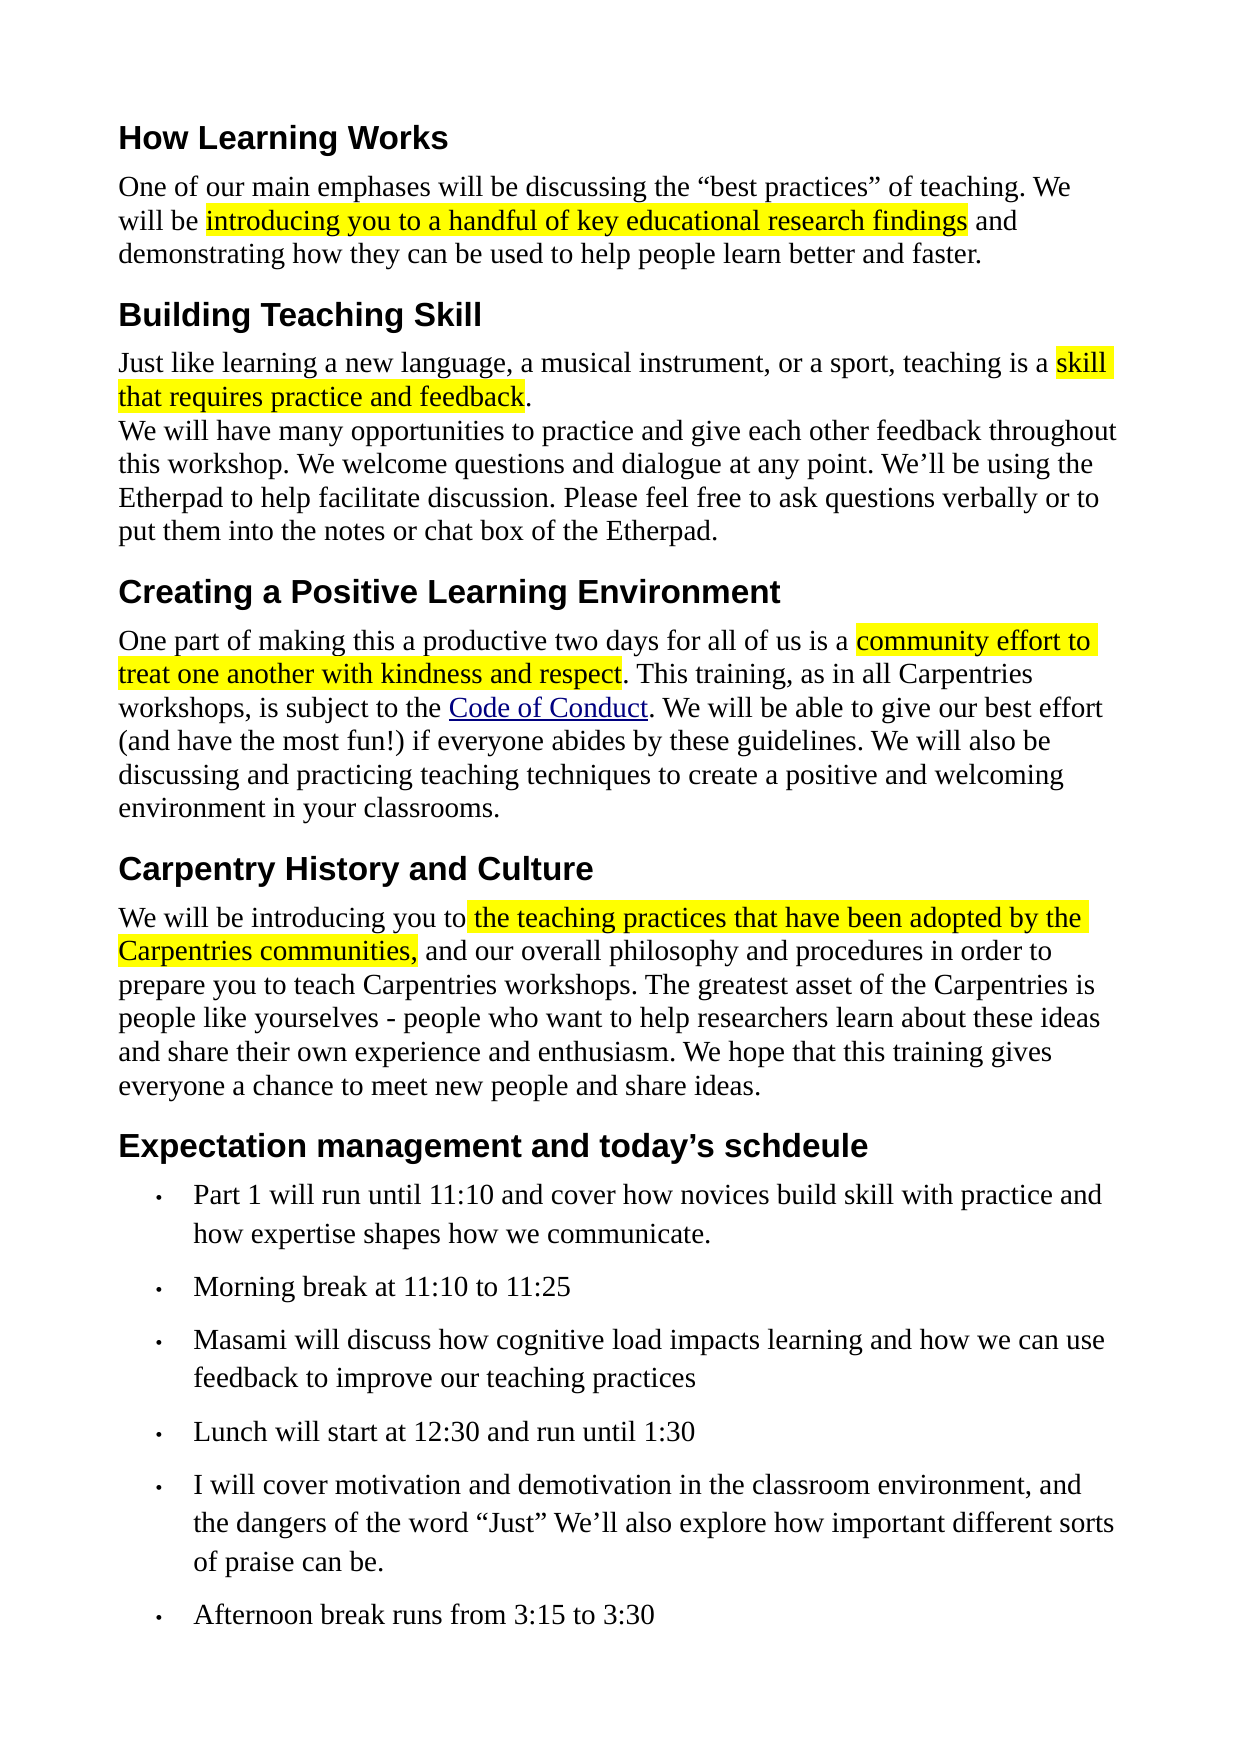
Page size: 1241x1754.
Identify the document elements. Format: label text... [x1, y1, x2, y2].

text One of our main emphases will be discussing the “best practices” of teaching. We will be introducing you to a handful of key educational research findings and demonstrating how they can be used to help people learn better and faster. [118, 169, 1122, 270]
text Just like learning a new language, a musical instrument, or a sport, teaching is a skill that requires practice and feedback. We will have many opportunities to practice and give each other feedback throughout this workshop. We welcome questions and dialogue at any point. We’ll be using the Etherpad to help facilitate discussion. Please feel free to ask questions verbally or to put them into the notes or chat box of the Etherpad. [118, 346, 1122, 547]
subtitle Building Teaching Skill [118, 295, 1122, 333]
list Masami will discuss how cognitive load impacts learning and how we can use feedback to improve our teaching practices [156, 1322, 1122, 1394]
list Morning break at 11:10 to 11:25 [156, 1269, 1122, 1302]
list Part 1 will run until 11:10 and cover how novices build skill with practice and how expertise shapes how we communicate. [156, 1177, 1122, 1249]
subtitle How Learning Works [118, 118, 1122, 157]
list Afternoon break runs from 3:15 to 3:30 [156, 1597, 1122, 1631]
list I will cover motivation and demotivation in the classroom environment, and the dangers of the word “Just” We’ll also explore how important different sorts of praise can be. [156, 1467, 1122, 1577]
subtitle Creating a Positive Learning Environment [118, 572, 1122, 610]
subtitle Expectation management and today’s schdeule [118, 1126, 1122, 1165]
list Lunch will start at 12:30 and run until 1:30 [156, 1414, 1122, 1447]
text We will be introducing you to the teaching practices that have been adopted by the Carpentries communities, and our overall philosophy and procedures in order to prepare you to teach Carpentries workshops. The greatest asset of the Carpentries is people like yourselves - people who want to help researchers learn about these ideas and share their own experience and enthusiasm. We hope that this training gives everyone a chance to meet new people and share ideas. [118, 900, 1122, 1101]
text One part of making this a productive two days for all of us is a community effort to treat one another with kindness and respect. This training, as in all Carpentries workshops, is subject to the Code of Conduct. We will be able to give our best effort (and have the most fun!) if everyone abides by these guidelines. We will also be discussing and practicing teaching techniques to create a positive and welcoming environment in your classrooms. [118, 623, 1122, 824]
subtitle Carpentry History and Culture [118, 849, 1122, 887]
